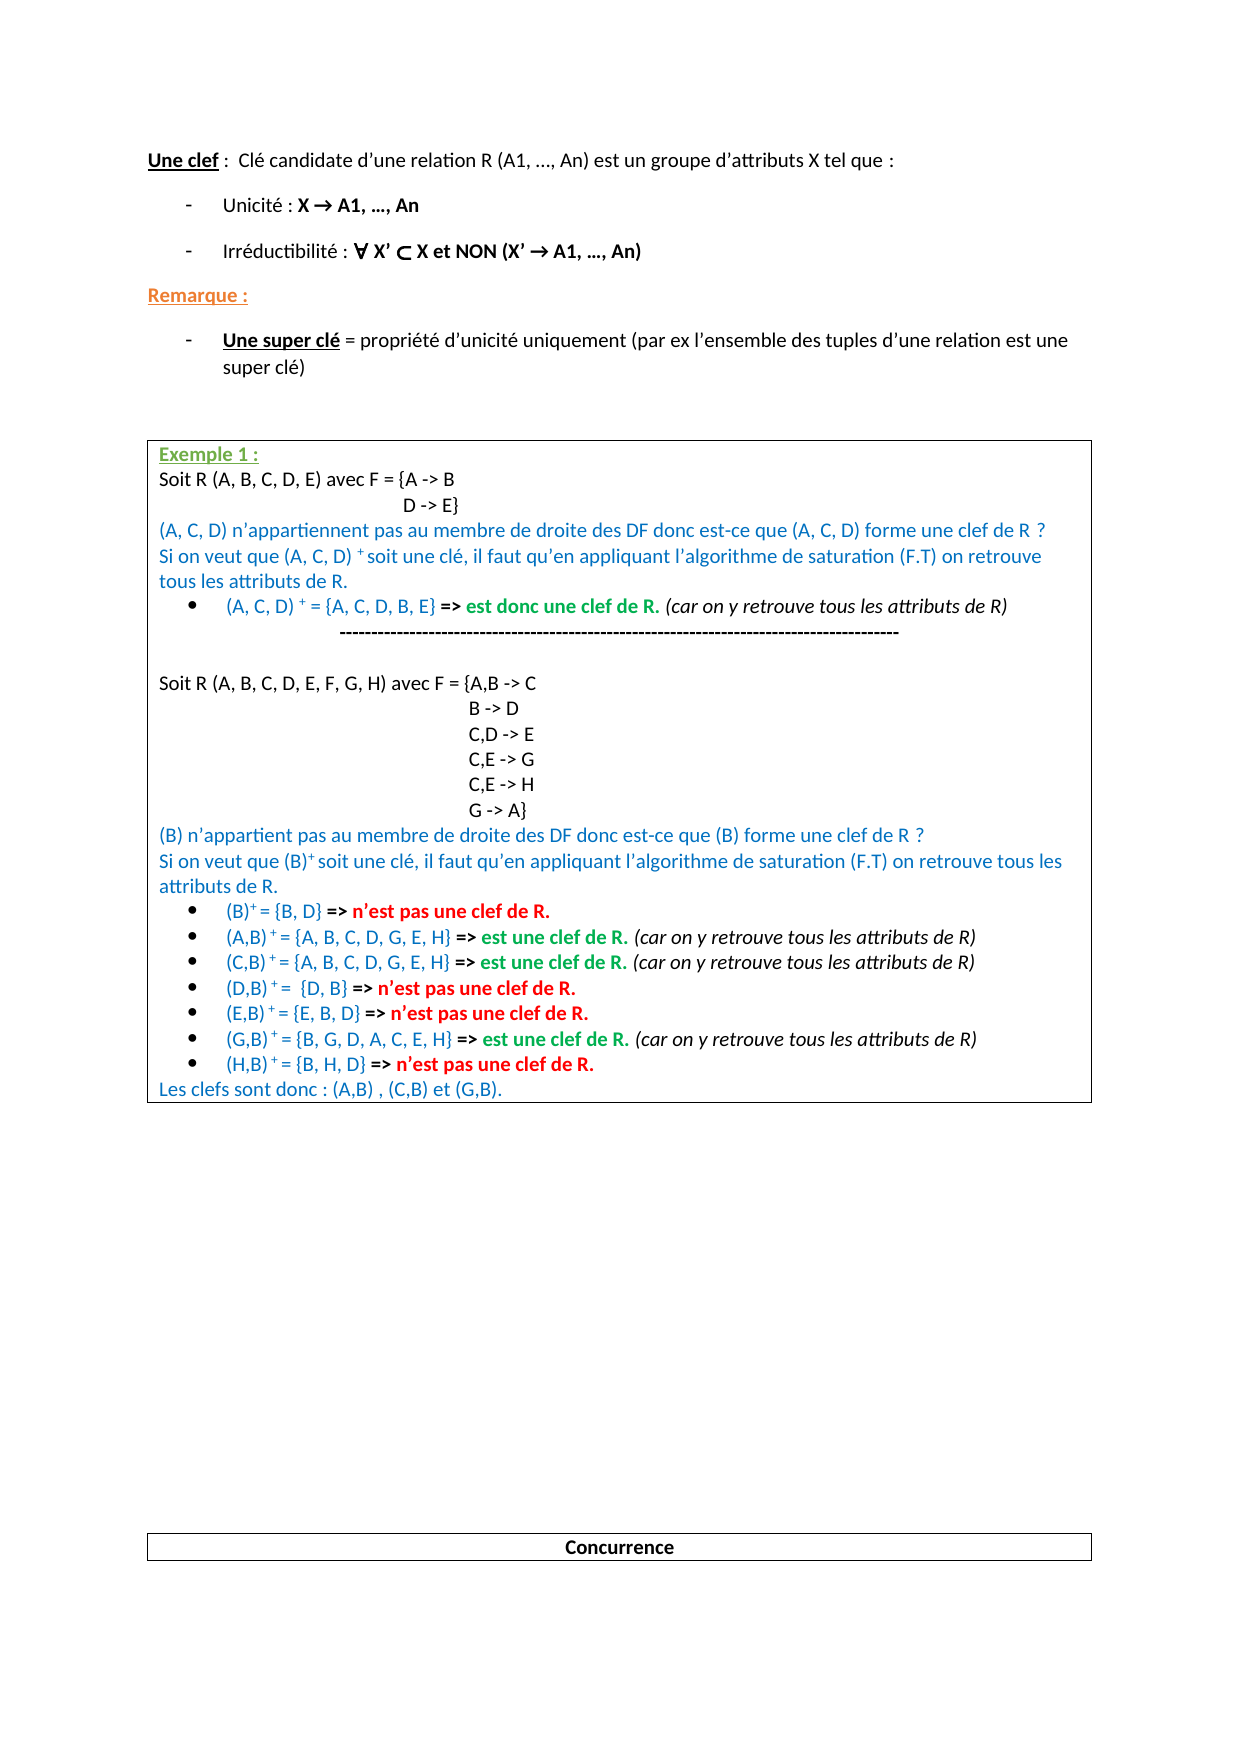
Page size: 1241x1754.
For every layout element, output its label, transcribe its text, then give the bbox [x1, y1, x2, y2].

list Une super clé = propriété d’unicité uniquement (par ex l’ensemble des tuples d’une relation est une super clé) [185, 325, 1093, 379]
table_header Exemple 1 : Soit R (A, B, C, D, E) avec F = {A -> B D -> E} (A, C, D) n’appartiennent pas au membre de droite des DF donc est-ce que (A, C, D) forme une clef de R ? Si on veut que (A, C, D) + soit une clé, il faut qu’en appliquant l’algorithme de saturation (F.T) on retrouve tous les attributs de R. (A, C, D) + = {A, C, D, B, E} => est donc une clef de R. (car on y retrouve tous les attributs de R) ---------------------------------------------------------------------------------------- Soit R (A, B, C, D, E, F, G, H) avec F = {A,B -> C B -> D C,D -> E C,E -> G C,E -> H G -> A} (B) n’appartient pas au membre de droite des DF donc est-ce que (B) forme une clef de R ? Si on veut que (B)+ soit une clé, il faut qu’en appliquant l’algorithme de saturation (F.T) on retrouve tous les attributs de R. (B)+ = {B, D} => n’est pas une clef de R. (A,B) + = {A, B, C, D, G, E, H} => est une clef de R. (car on y retrouve tous les attributs de R) (C,B) + = {A, B, C, D, G, E, H} => est une clef de R. (car on y retrouve tous les attributs de R) (D,B) + = {D, B} => n’est pas une clef de R. (E,B) + = {E, B, D} => n’est pas une clef de R. (G,B) + = {B, G, D, A, C, E, H} => est une clef de R. (car on y retrouve tous les attributs de R) (H,B) + = {B, H, D} => n’est pas une clef de R. Les clefs sont donc : (A,B) , (C,B) et (G,B). [148, 441, 1091, 1102]
text Remarque : [148, 282, 1093, 307]
table_header Concurrence [148, 1534, 1091, 1560]
text Une clef : Clé candidate d’une relation R (A1, …, An) est un groupe d’attributs X tel que : [148, 148, 1093, 173]
list Unicité : X → A1, …, An [185, 191, 1093, 219]
list Irréductibilité : ∀ X’ ⊂ X et NON (X’ → A1, …, An) [185, 236, 1093, 264]
